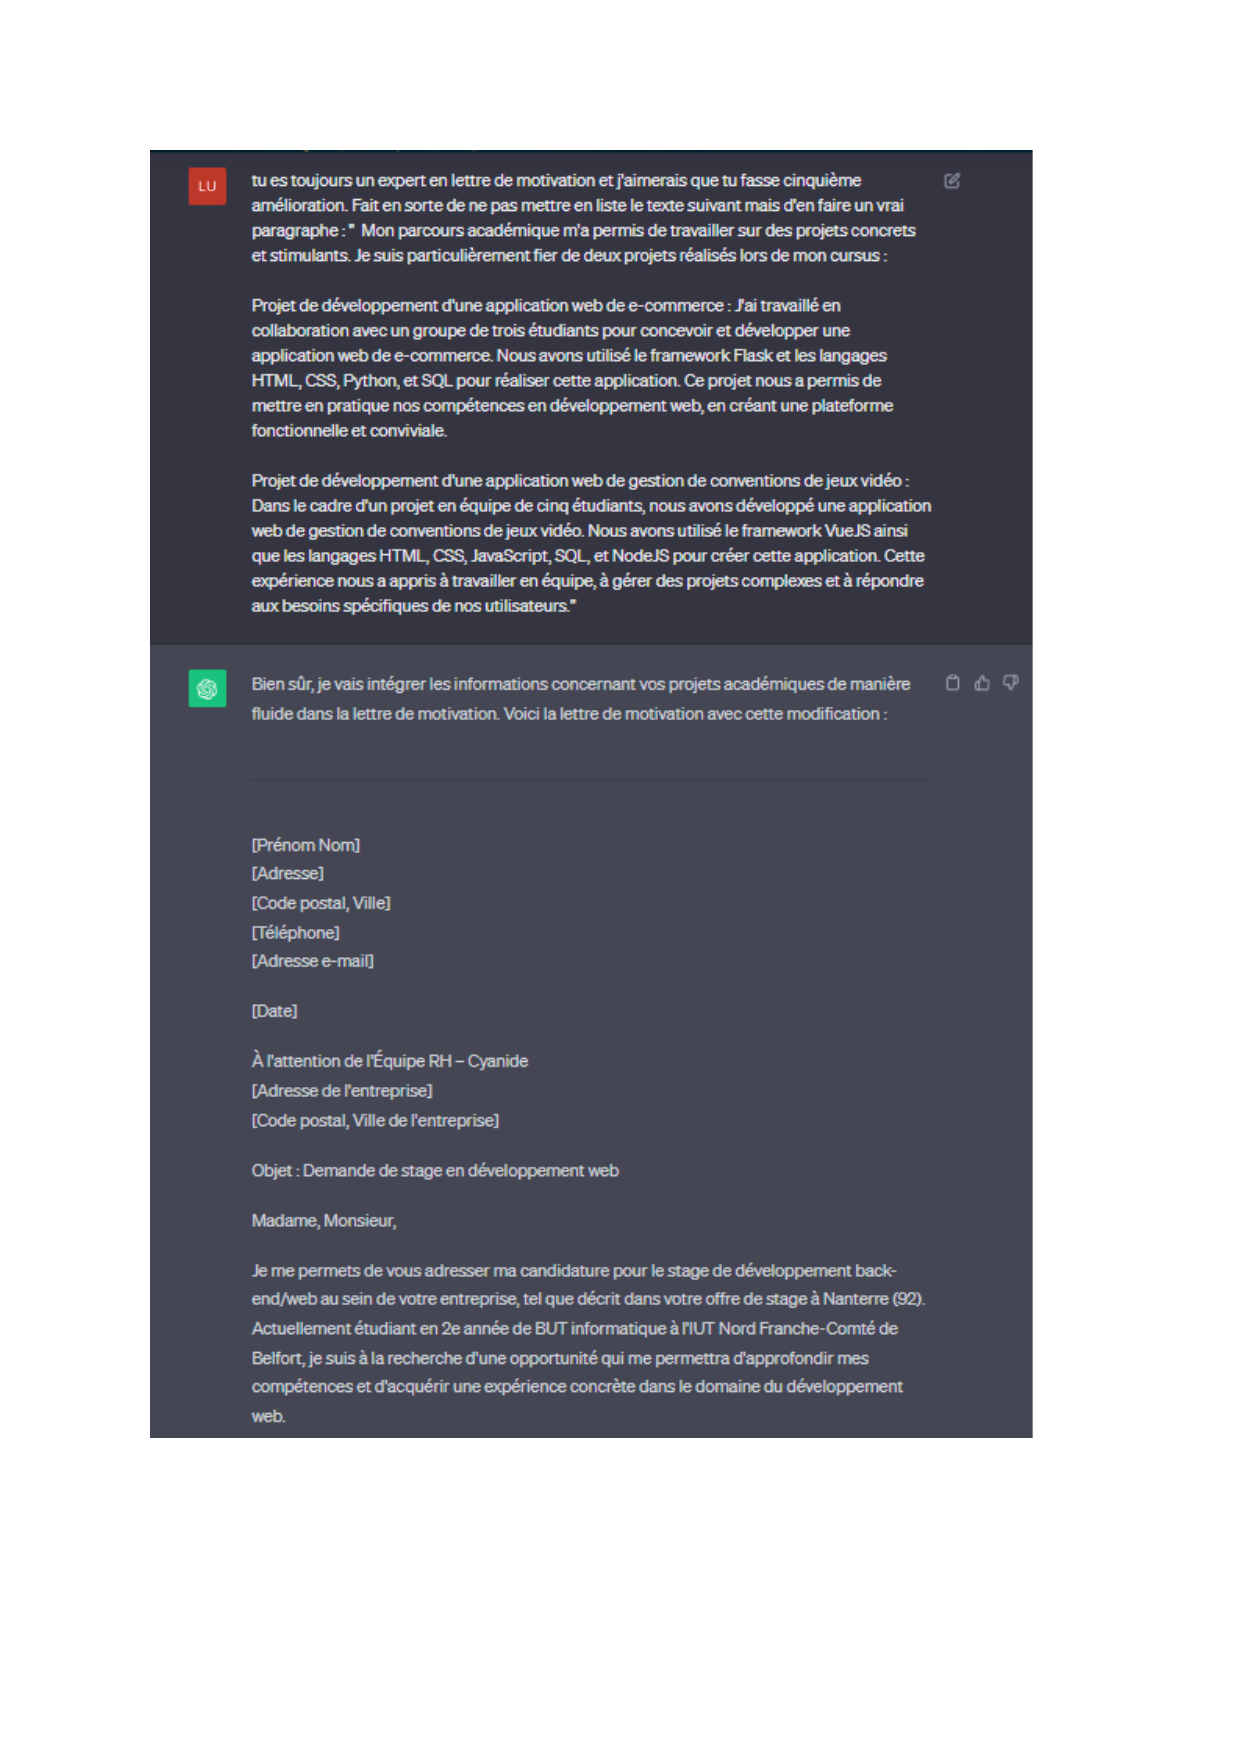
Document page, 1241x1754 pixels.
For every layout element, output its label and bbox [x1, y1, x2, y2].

picture [150, 150, 1033, 1438]
